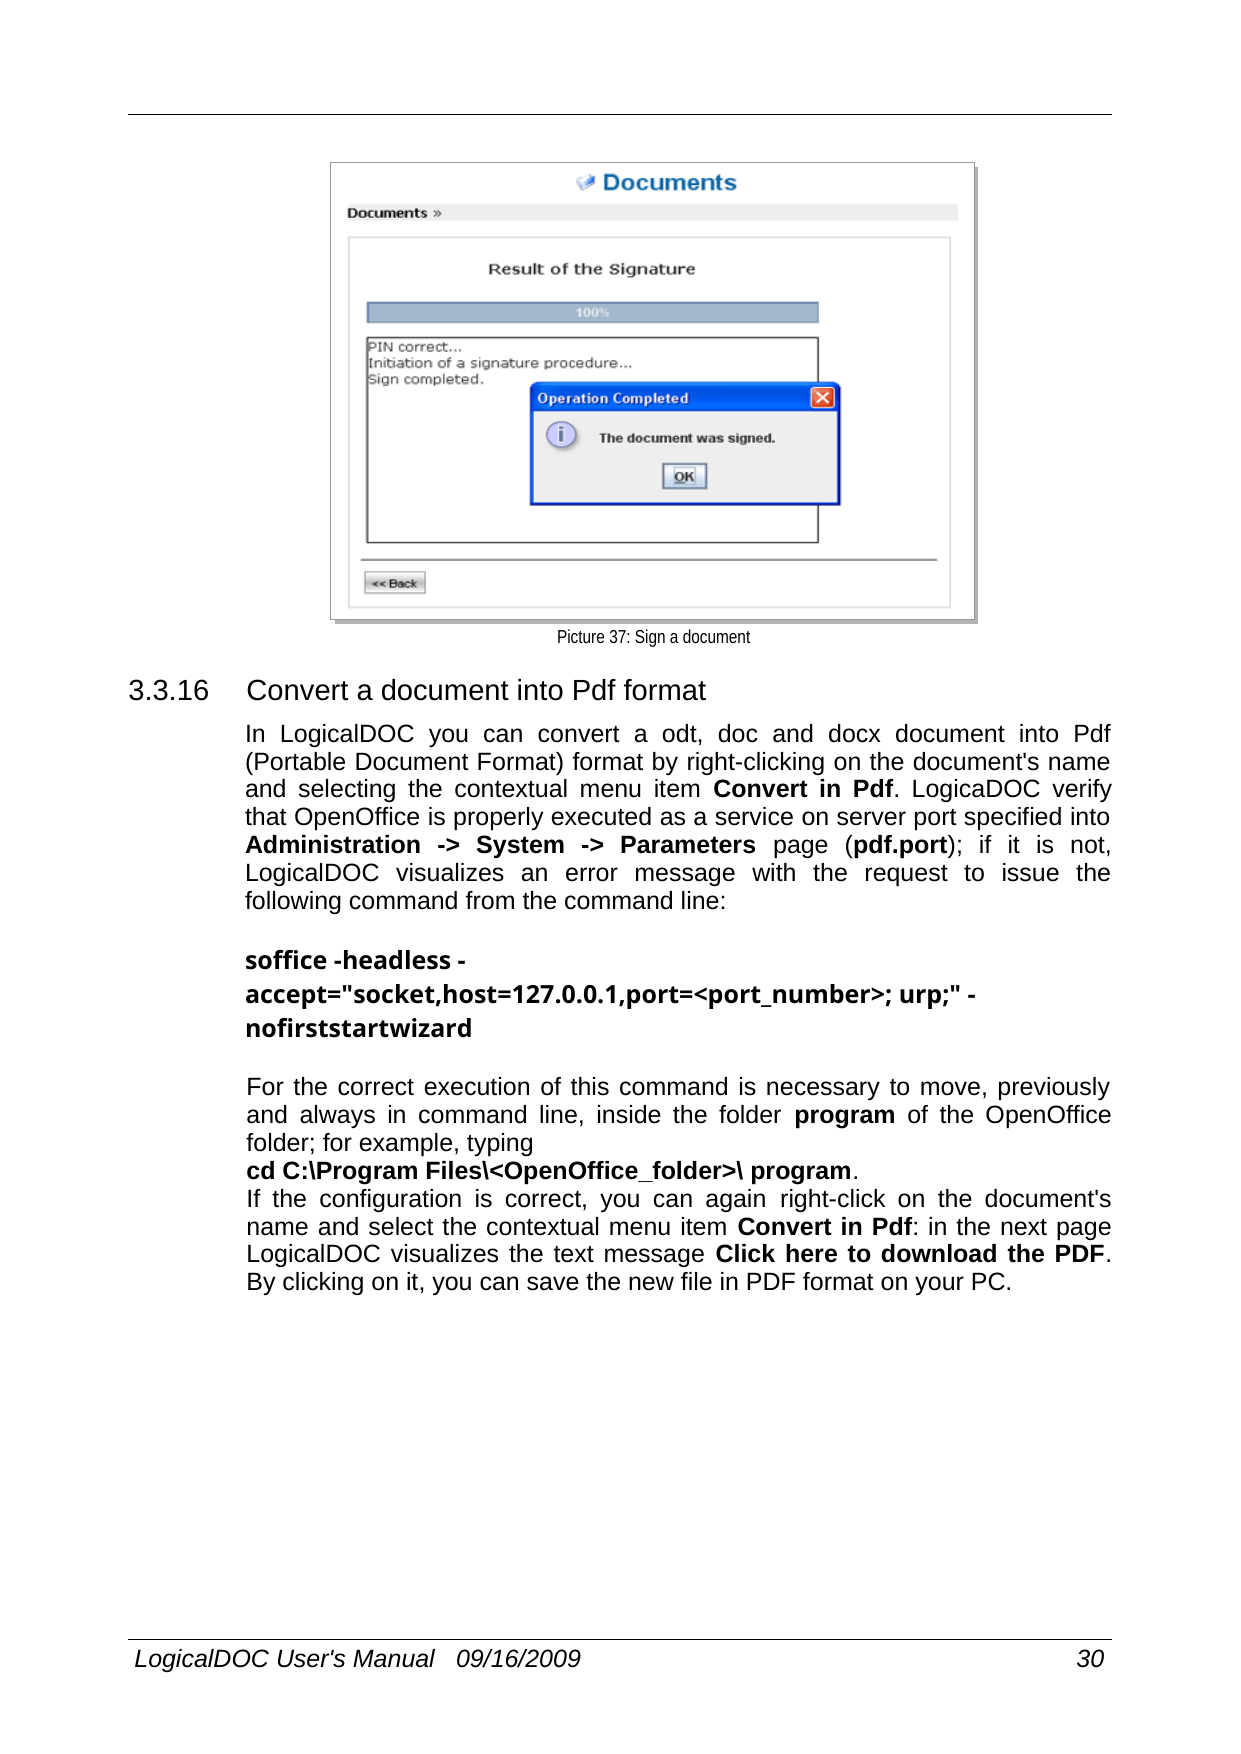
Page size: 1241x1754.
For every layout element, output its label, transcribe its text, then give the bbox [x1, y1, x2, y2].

subtitle Convert a document into Pdf format [128, 150, 1112, 707]
text soffice -headless -accept="socket,host=127.0.0.1,port=<port_number>; urp;" -nofirststartwizard [245, 943, 1112, 1045]
list Picture 37: Sign a document [330, 620, 977, 647]
text If the configuration is correct, you can again right-click on the document's name and select the contextual menu item Convert in Pdf: in the next page LogicalDOC visualizes the text message Click here to download the PDF. By clicking on it, you can save the new file in PDF format on your PC. [246, 1184, 1112, 1296]
text In LogicalDOC you can convert a odt, doc and docx document into Pdf (Portable Document Format) format by right-clicking on the document's name and selecting the contextual menu item Convert in Pdf. LogicaDOC verify that OpenOffice is properly executed as a service on server port specified into Administration -> System -> Parameters page (pdf.port); if it is not, LogicalDOC visualizes an error message with the request to issue the following command from the command line: [245, 719, 1112, 915]
text cd C:\Program Files\<OpenOffice_folder>\ program. [246, 1157, 1112, 1184]
text For the correct execution of this command is necessary to move, previously and always in command line, inside the folder program of the OpenOffice folder; for example, typing [246, 1073, 1112, 1157]
